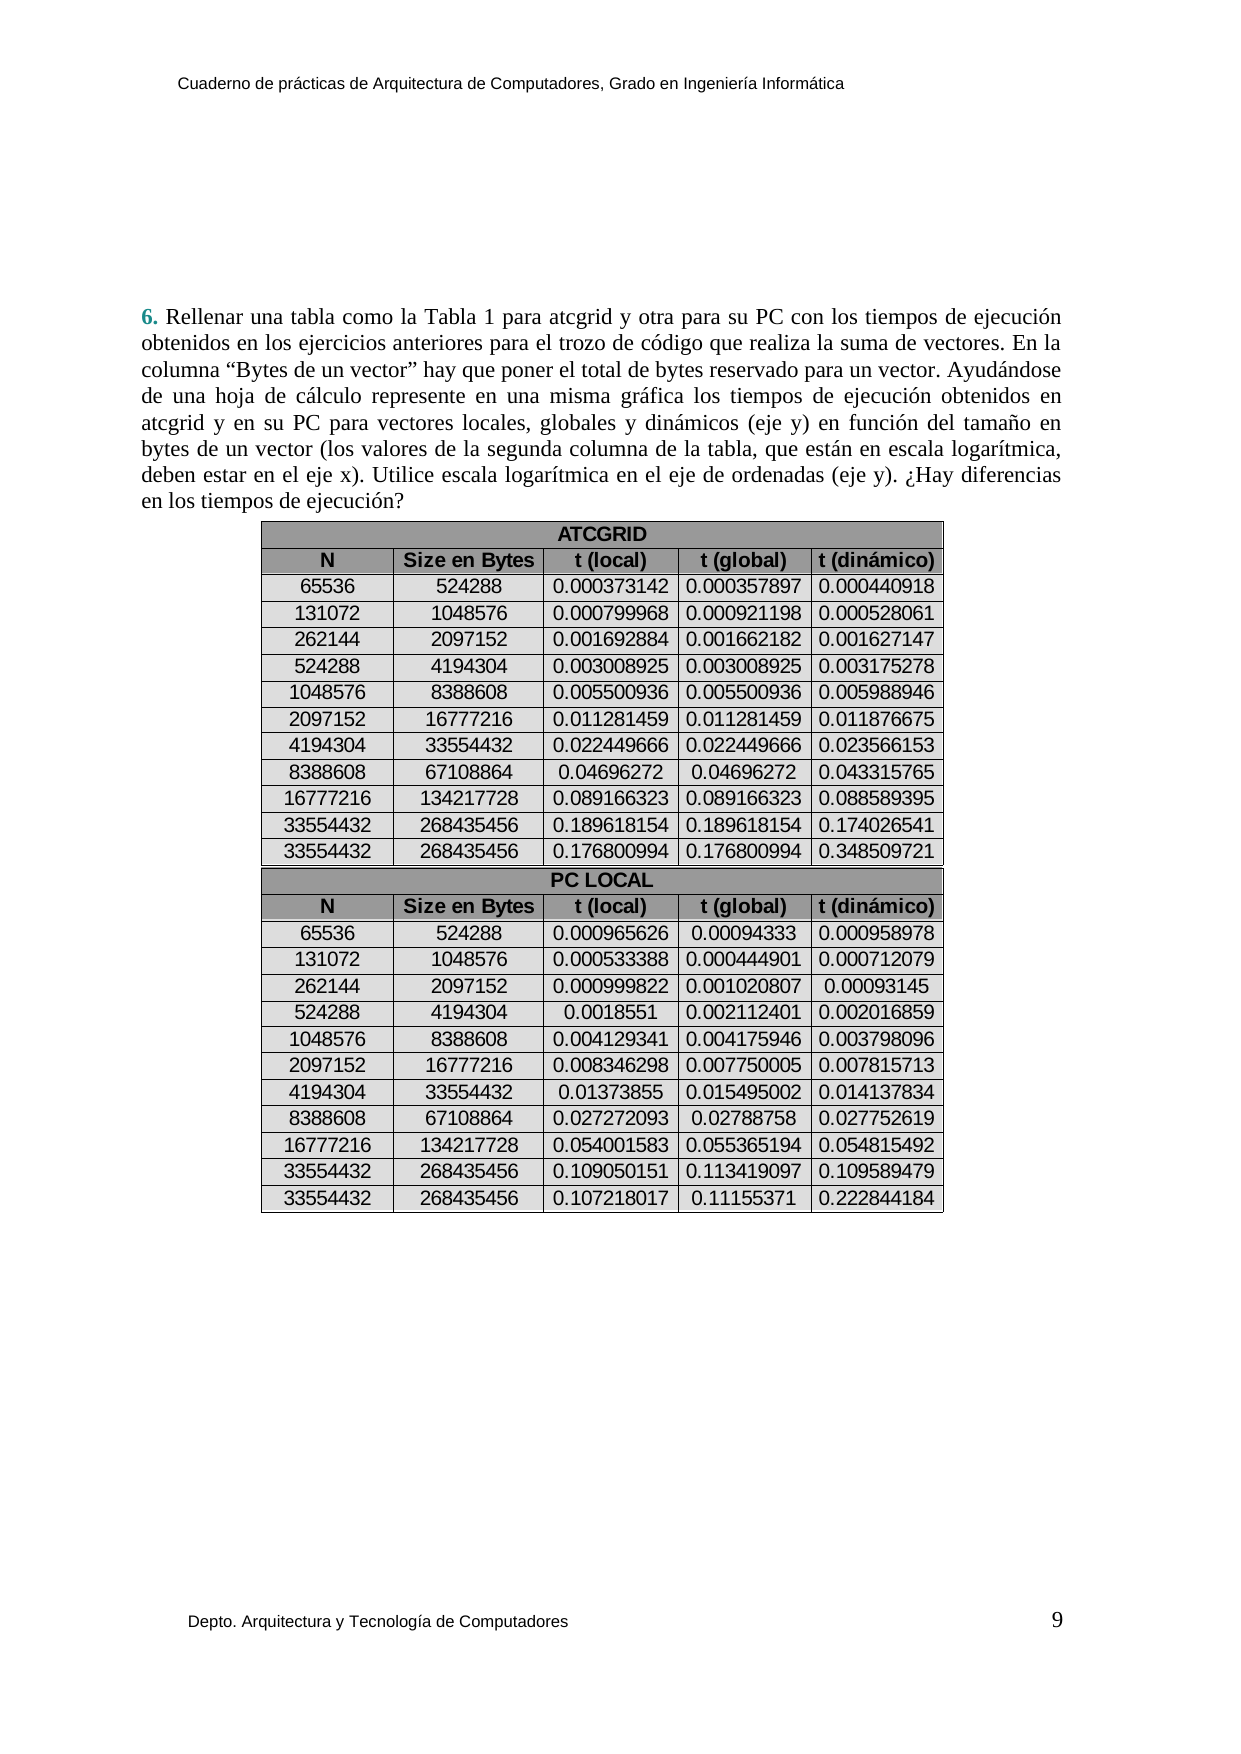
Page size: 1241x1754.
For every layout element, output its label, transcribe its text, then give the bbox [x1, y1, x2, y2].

list 6. Rellenar una tabla como la Tabla 1 para atcgrid y otra para su PC con los tiempos de ejecución obtenidos en los ejercicios anteriores para el trozo de código que realiza la suma de vectores. En la columna “Bytes de un vector” hay que poner el total de bytes reservado para un vector. Ayudándose de una hoja de cálculo represente en una misma gráfica los tiempos de ejecución obtenidos en atcgrid y en su PC para vectores locales, globales y dinámicos (eje y) en función del tamaño en bytes de un vector (los valores de la segunda columna de la tabla, que están en escala logarítmica, deben estar en el eje x). Utilice escala logarítmica en el eje de ordenadas (eje y). ¿Hay diferencias en los tiempos de ejecución? [103, 303, 1063, 514]
